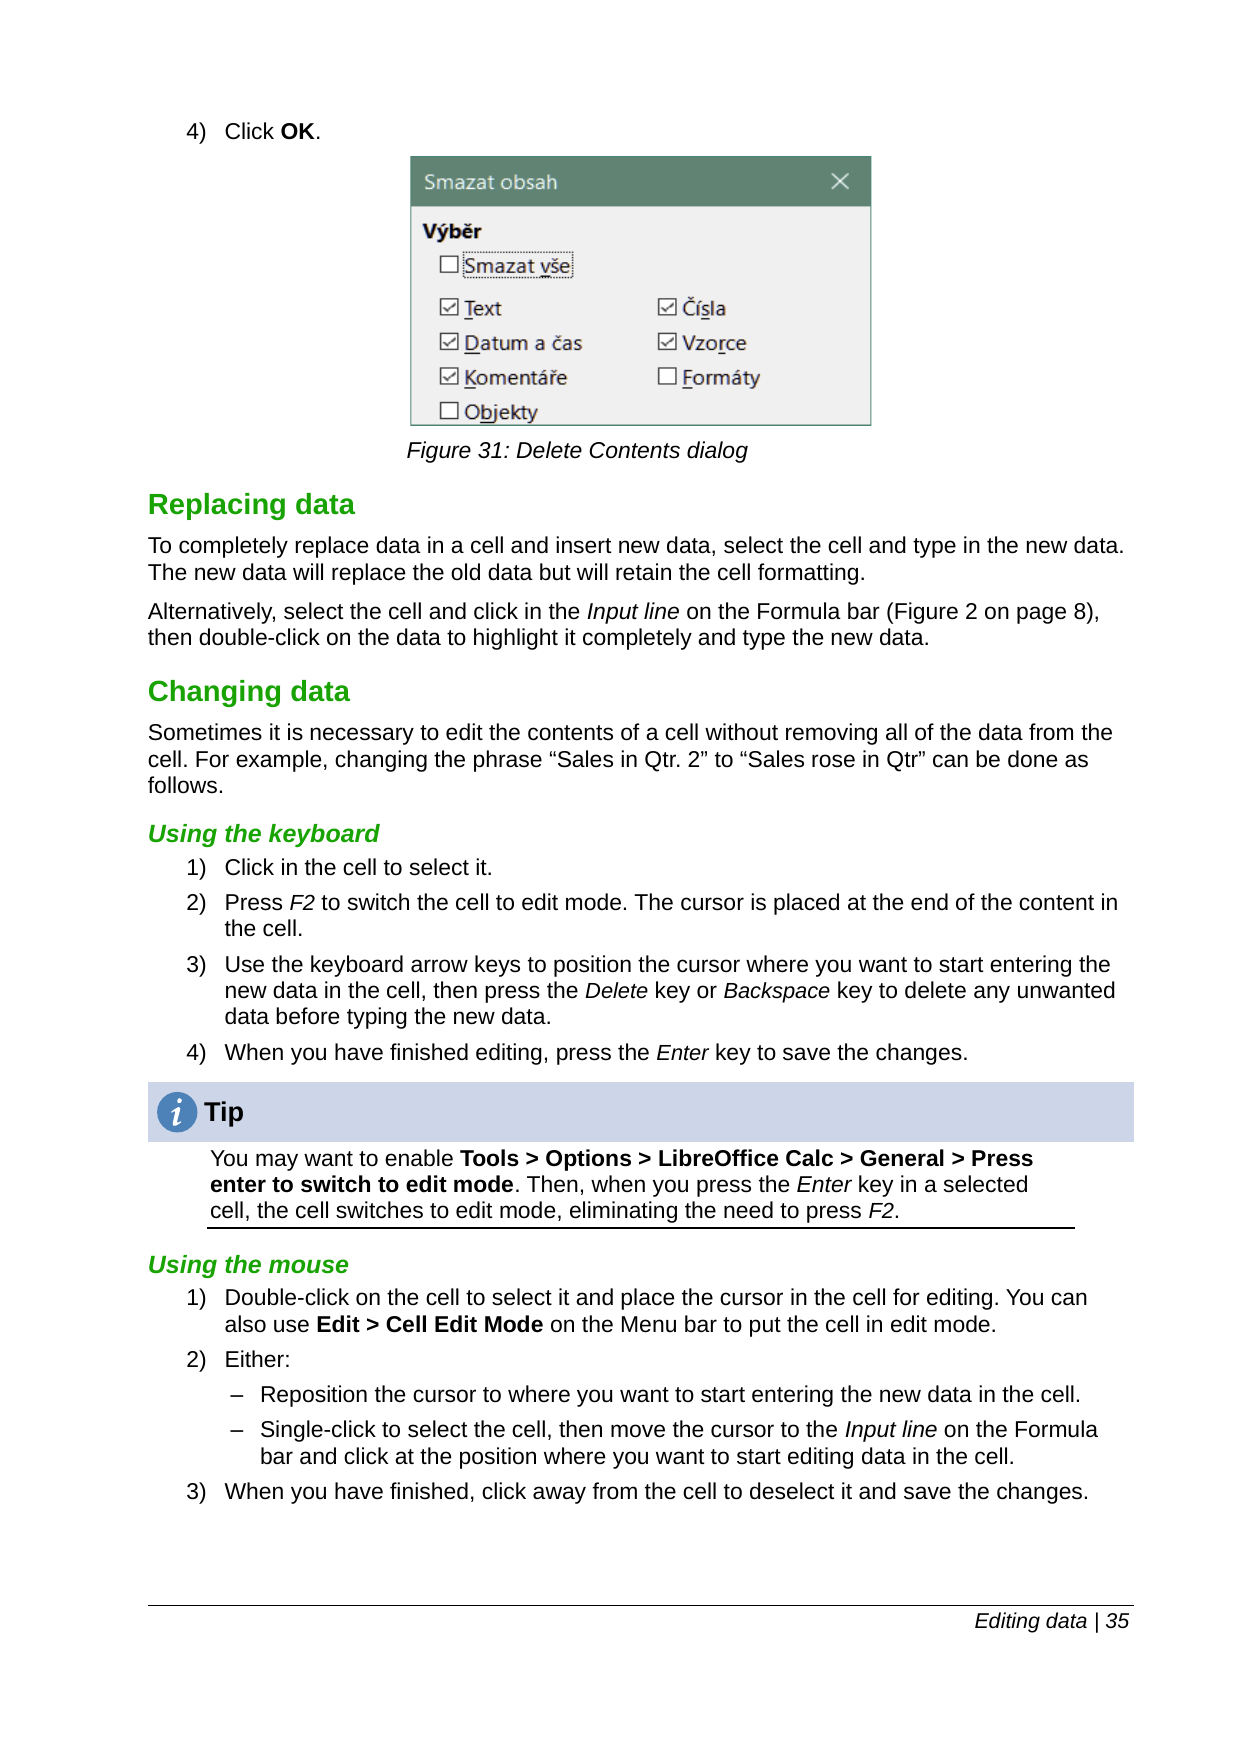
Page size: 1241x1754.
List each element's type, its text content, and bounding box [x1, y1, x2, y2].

list When you have finished editing, press the Enter key to save the changes. [207, 1038, 1134, 1065]
subtitle Replacing data [148, 487, 1134, 521]
list Either: [207, 1346, 1134, 1372]
subtitle Tip [148, 1082, 1134, 1142]
text Figure 31: Delete Contents dialog [406, 437, 875, 463]
text To completely replace data in a cell and insert new data, select the cell and type in the new data. The new data will replace the old data but will retain the cell formatting. [148, 532, 1134, 585]
subtitle Using the mouse [148, 1249, 1134, 1278]
list Reposition the cursor to where you want to start entering the new data in the cell. [230, 1381, 1134, 1407]
subtitle Using the keyboard [148, 819, 1134, 848]
text You may want to enable Tools > Options > LibreOffice Calc > General > Press enter to switch to edit mode. Then, when you press the Enter key in a selected cell, the cell switches to edit mode, eliminating the need to press F2. [207, 1142, 1075, 1227]
list Click in the cell to select it. [207, 854, 1134, 880]
text Alternatively, select the cell and click in the Input line on the Formula bar (Figure 2 on page 8), then double-click on the data to highlight it completely and type the new data. [148, 598, 1134, 650]
list When you have finished, click away from the cell to deselect it and save the changes. [207, 1478, 1134, 1504]
text Sometimes it is necessary to edit the contents of a cell without removing all of the data from the cell. For example, changing the phrase “Sales in Qtr. 2” to “Sales rose in Qtr” can be done as follows. [148, 719, 1134, 798]
list Click OK. [207, 118, 1134, 144]
list Press F2 to switch the cell to edit mode. The cursor is placed at the end of the content in the cell. [207, 889, 1134, 942]
list Use the keyboard arrow keys to position the cursor where you want to start entering the new data in the cell, then press the Delete key or Backspace key to delete any unwanted data before typing the new data. [207, 951, 1134, 1029]
list Double-click on the cell to select it and place the cursor in the cell for editing. You can also use Edit > Cell Edit Mode on the Menu bar to put the cell in edit mode. [207, 1284, 1134, 1337]
list Single-click to select the cell, then move the cursor to the Input line on the Formula bar and click at the position where you want to start editing data in the cell. [230, 1416, 1134, 1469]
subtitle Changing data [148, 674, 1134, 708]
picture [410, 156, 872, 426]
